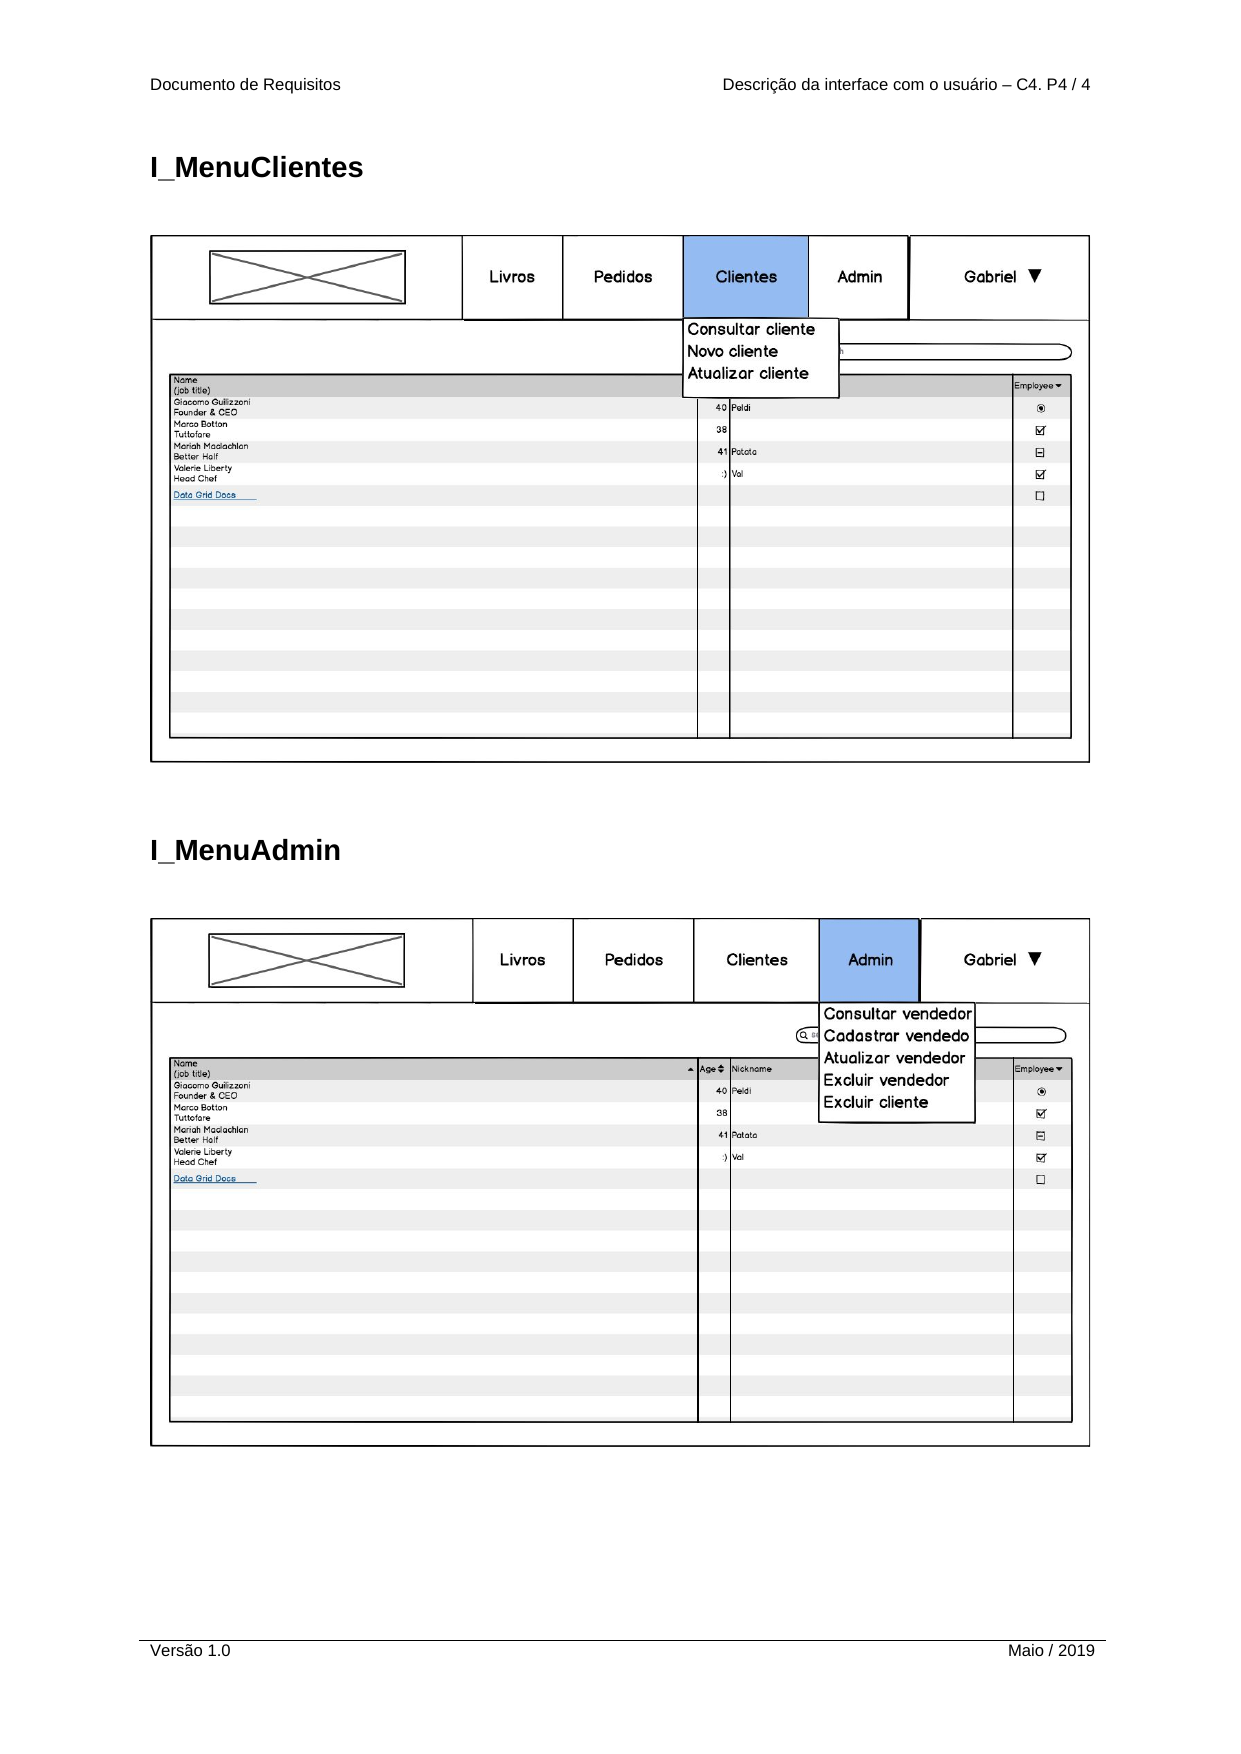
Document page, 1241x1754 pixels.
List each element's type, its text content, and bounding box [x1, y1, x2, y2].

picture [150, 918, 1091, 1447]
subtitle I_MenuClientes [150, 150, 1090, 183]
picture [150, 235, 1091, 763]
subtitle I_MenuAdmin [150, 833, 1090, 867]
